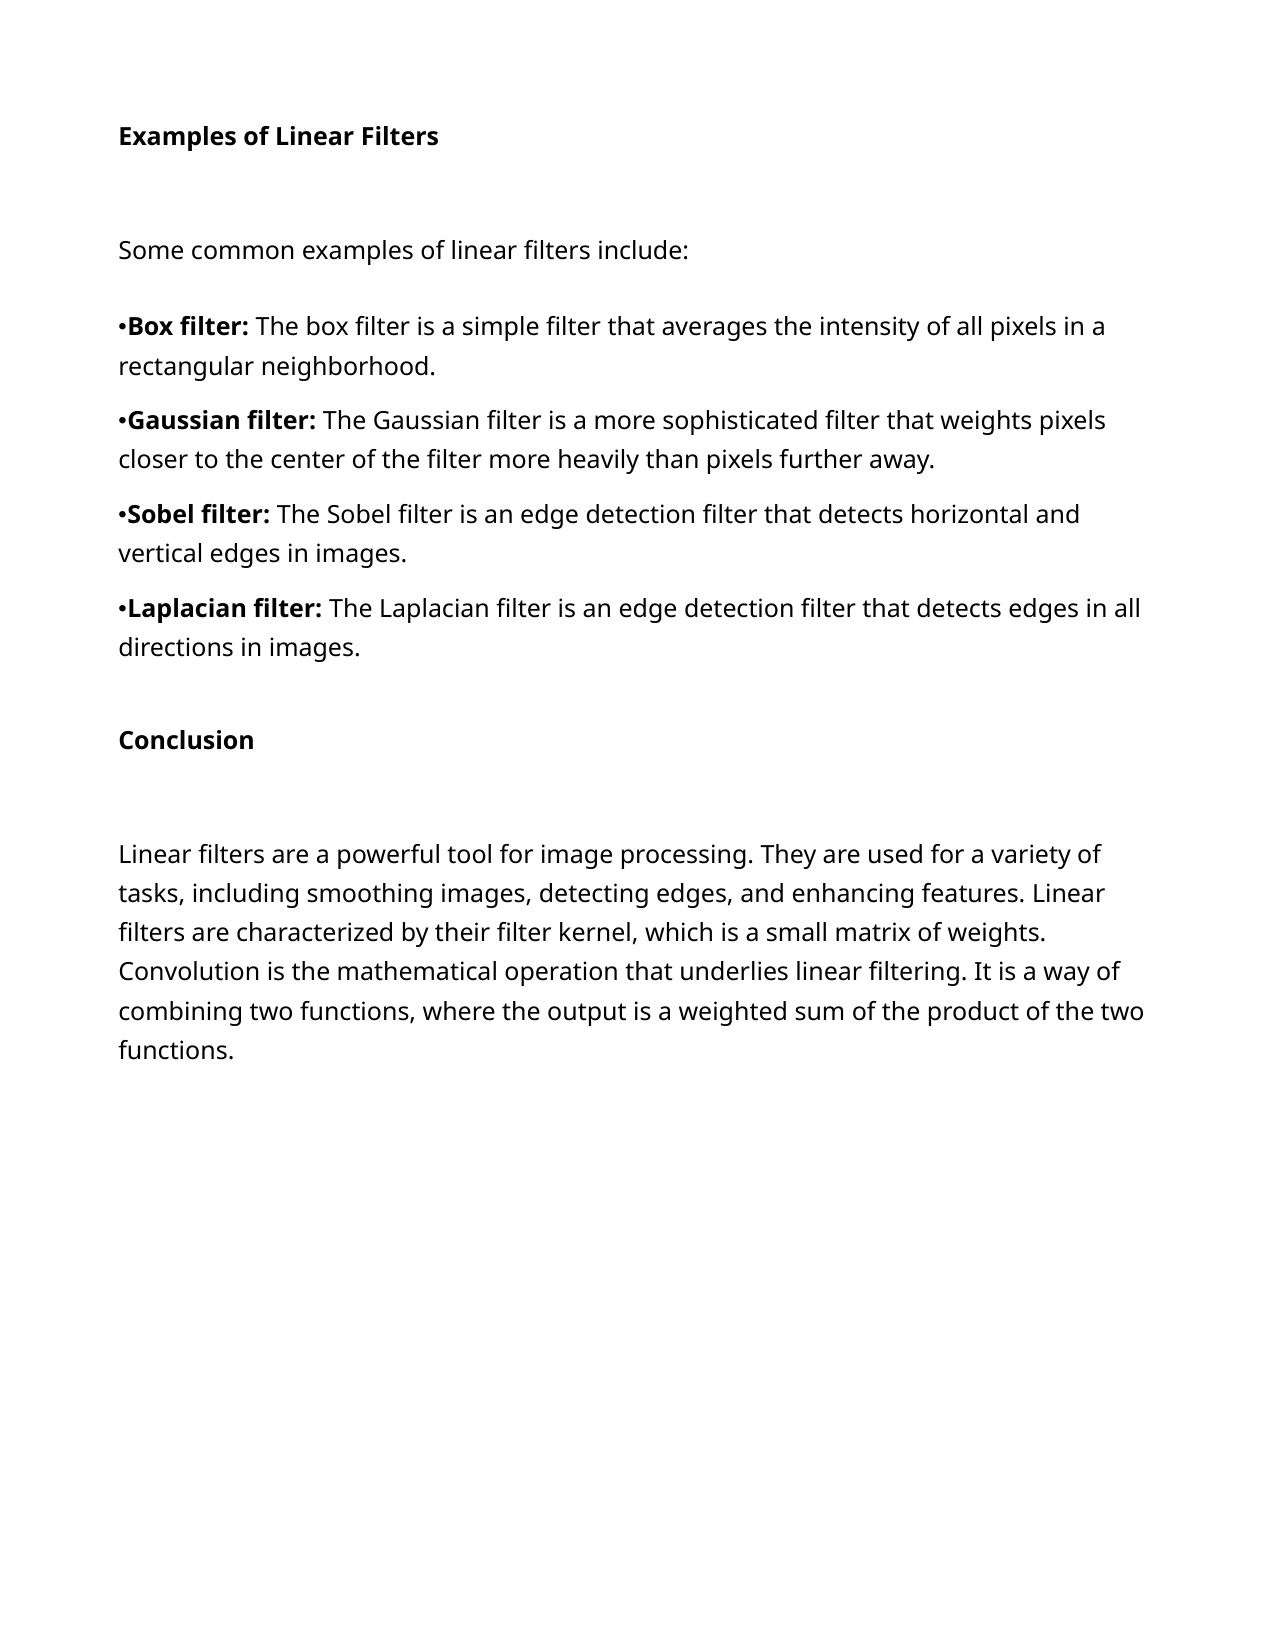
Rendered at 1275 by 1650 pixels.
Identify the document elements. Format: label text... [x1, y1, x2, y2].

list Laplacian filter: The Laplacian filter is an edge detection filter that detects edges in all directions in images. [118, 591, 1157, 664]
text Some common examples of linear filters include: [118, 232, 1157, 266]
list Gaussian filter: The Gaussian filter is a more sophisticated filter that weights pixels closer to the center of the filter more heavily than pixels further away. [118, 403, 1157, 476]
text Conclusion [118, 722, 1157, 756]
list Box filter: The box filter is a simple filter that averages the intensity of all pixels in a rectangular neighborhood. [118, 309, 1157, 382]
text Linear filters are a powerful tool for image processing. They are used for a variety of tasks, including smoothing images, detecting edges, and enhancing features. Linear filters are characterized by their filter kernel, which is a small matrix of weights. Convolution is the mathematical operation that underlies linear filtering. It is a way of combining two functions, where the output is a weighted sum of the product of the two functions. [118, 836, 1157, 1066]
text Examples of Linear Filters [118, 118, 1157, 152]
list Sobel filter: The Sobel filter is an edge detection filter that detects horizontal and vertical edges in images. [118, 497, 1157, 570]
